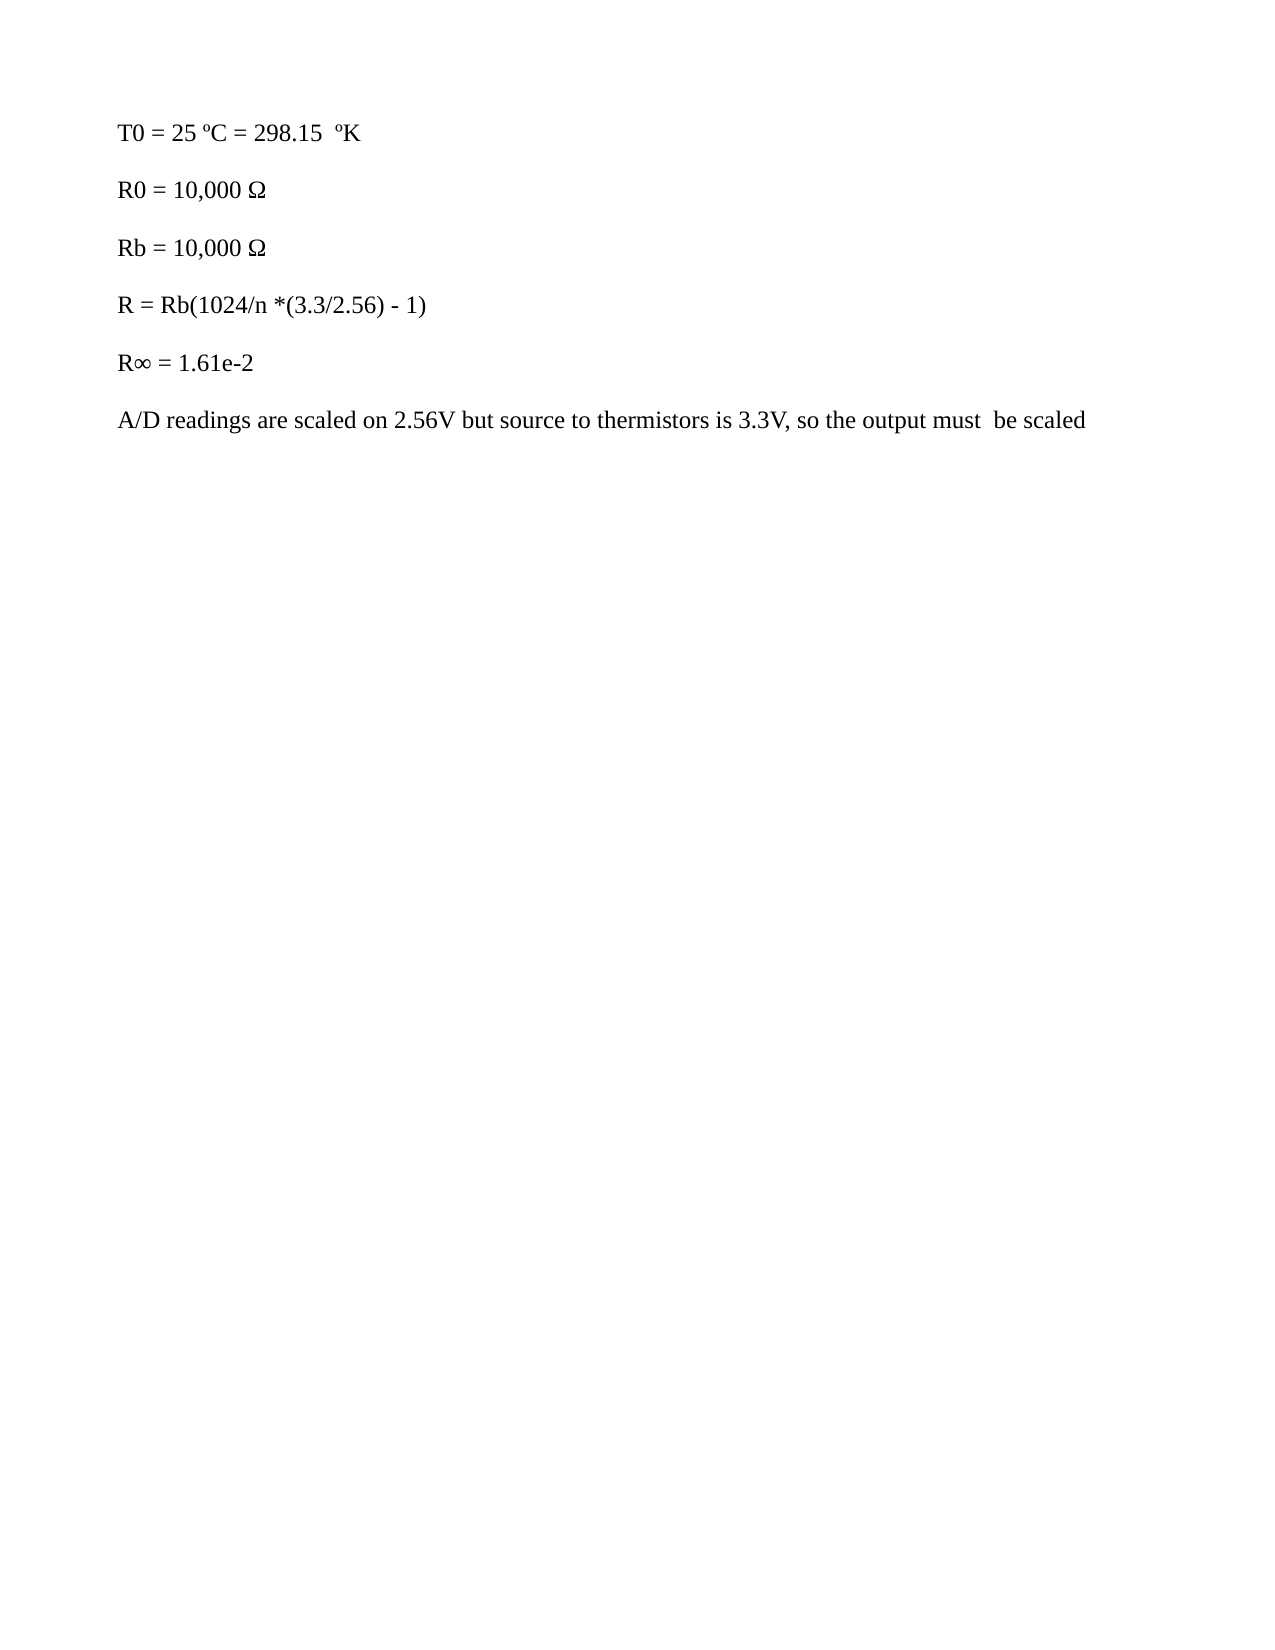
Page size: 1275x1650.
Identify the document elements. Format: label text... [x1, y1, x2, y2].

text A/D readings are scaled on 2.56V but source to thermistors is 3.3V, so the output must be scaled [117, 406, 1157, 434]
text R0 = 10,000 Ω [117, 176, 1157, 204]
text T0 = 25 ºC = 298.15 ºK [117, 118, 1157, 147]
text R∞ = 1.61e-2 [117, 348, 1157, 377]
text R = Rb(1024/n *(3.3/2.56) - 1) [117, 291, 1157, 319]
text Rb = 10,000 Ω [117, 233, 1157, 262]
